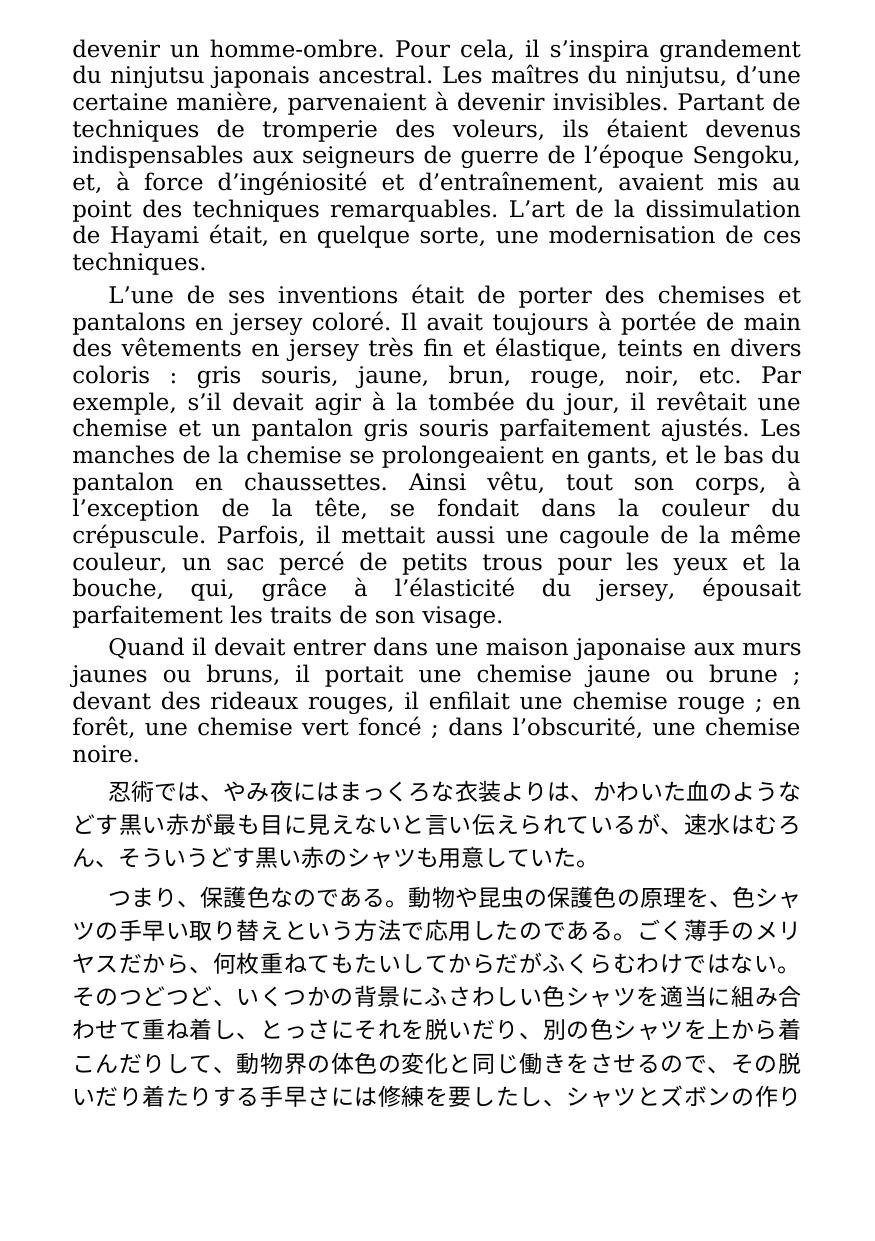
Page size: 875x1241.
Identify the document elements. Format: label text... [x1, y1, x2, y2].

text つまり、保護色なのである。動物や昆虫の保護色の原理を、色シャツの手早い取り替えという方法で応用したのである。ごく薄手のメリヤスだから、何枚重ねてもたいしてからだがふくらむわけではない。そのつどつど、いくつかの背景にふさわしい色シャツを適当に組み合わせて重ね着し、とっさにそれを脱いだり、別の色シャツを上から着こんだりして、動物界の体色の変化と同じ働きをさせるので、その脱いだり着たりする手早さには修練を要したし、シャツとズボンの作り [72, 879, 802, 1112]
text 忍術では、やみ夜にはまっくろな衣装よりは、かわいた血のようなどす黒い赤が最も目に見えないと言い伝えられているが、速水はむろん、そういうどす黒い赤のシャツも用意していた。 [72, 774, 802, 873]
text Quand il devait entrer dans une maison japonaise aux murs jaunes ou bruns, il portait une chemise jaune ou brune ; devant des rideaux rouges, il enfilait une chemise rouge ; en forêt, une chemise vert foncé ; dans l’obscurité, une chemise noire. [72, 634, 802, 768]
text L’une de ses inventions était de porter des chemises et pantalons en jersey coloré. Il avait toujours à portée de main des vêtements en jersey très fin et élastique, teints en divers coloris : gris souris, jaune, brun, rouge, noir, etc. Par exemple, s’il devait agir à la tombée du jour, il revêtait une chemise et un pantalon gris souris parfaitement ajustés. Les manches de la chemise se prolongeaient en gants, et le bas du pantalon en chaussettes. Ainsi vêtu, tout son corps, à l’exception de la tête, se fondait dans la couleur du crépuscule. Parfois, il mettait aussi une cagoule de la même couleur, un sac percé de petits trous pour les yeux et la bouche, qui, grâce à l’élasticité du jersey, épousait parfaitement les traits de son visage. [72, 282, 802, 629]
text devenir un homme-ombre. Pour cela, il s’inspira grandement du ninjutsu japonais ancestral. Les maîtres du ninjutsu, d’une certaine manière, parvenaient à devenir invisibles. Partant de techniques de tromperie des voleurs, ils étaient devenus indispensables aux seigneurs de guerre de l’époque Sengoku, et, à force d’ingéniosité et d’entraînement, avaient mis au point des techniques remarquables. L’art de la dissimulation de Hayami était, en quelque sorte, une modernisation de ces techniques. [72, 36, 802, 276]
